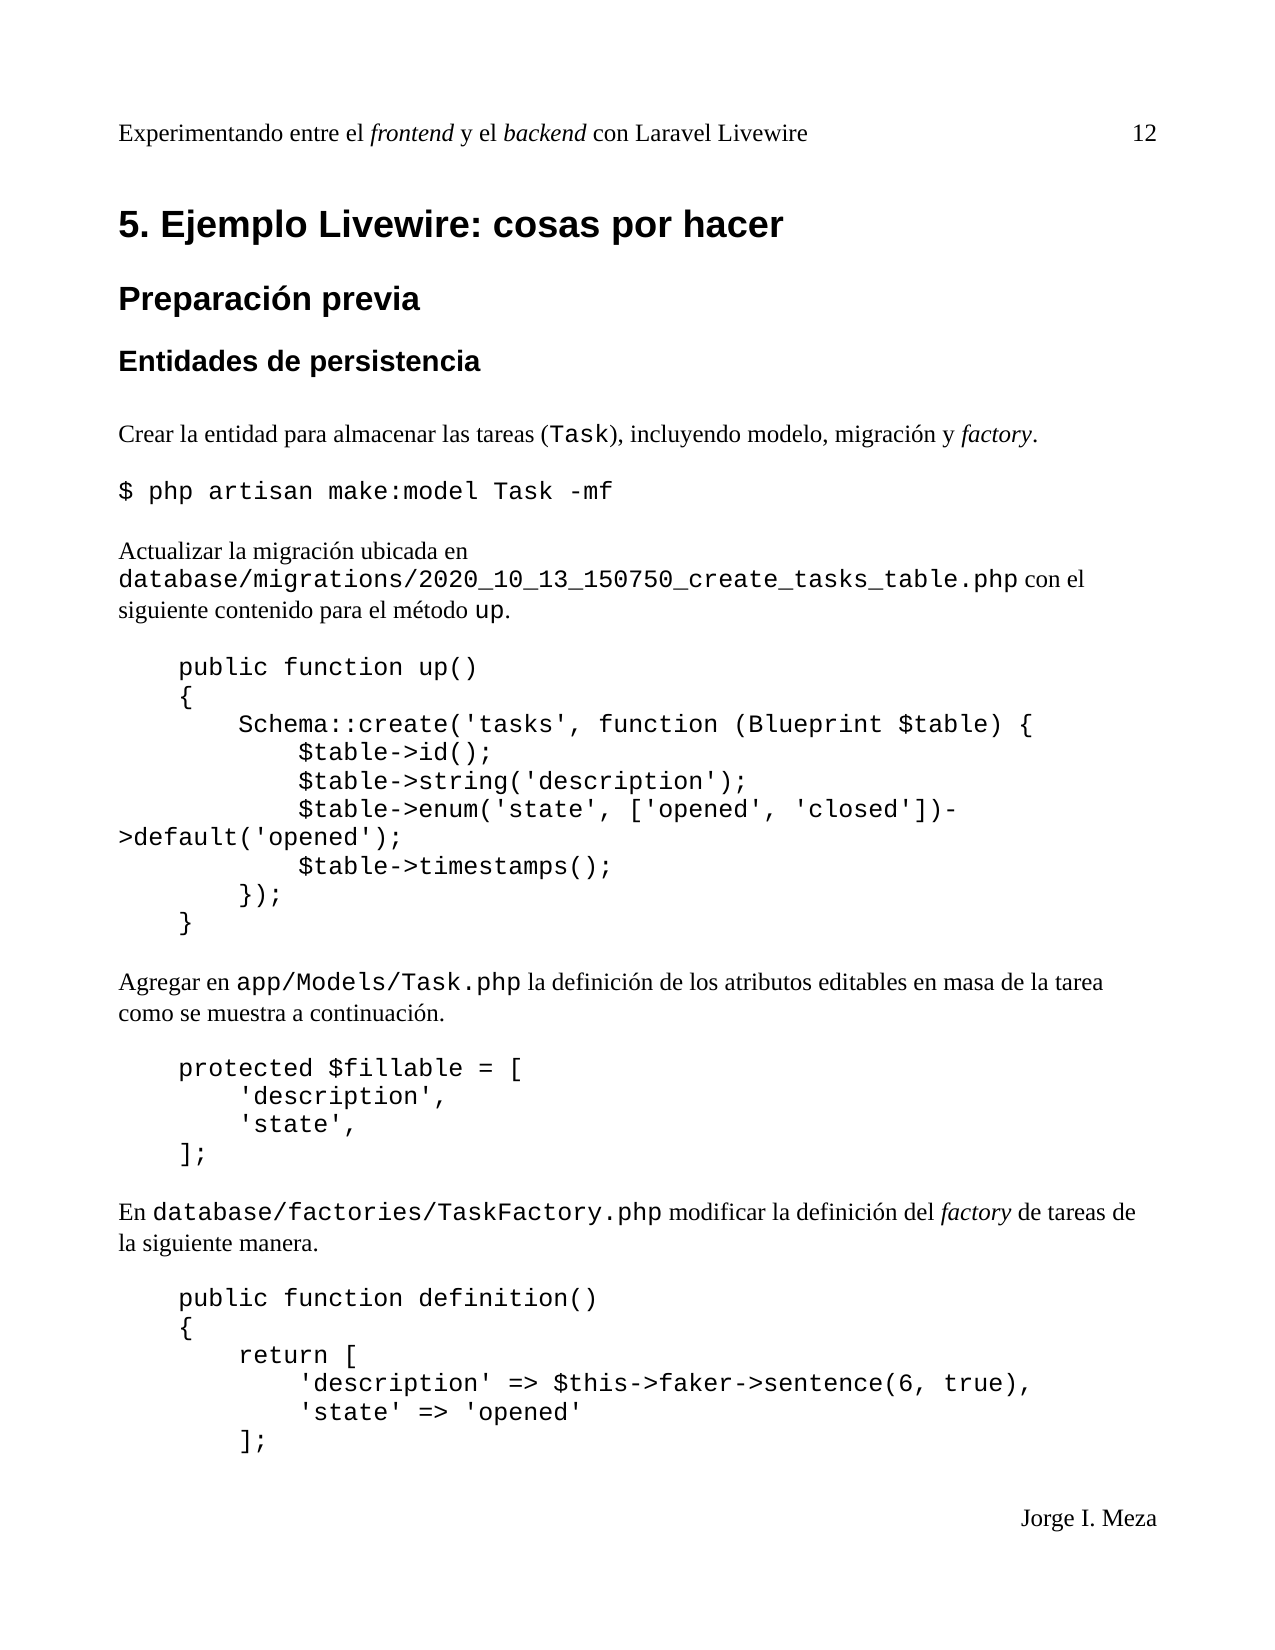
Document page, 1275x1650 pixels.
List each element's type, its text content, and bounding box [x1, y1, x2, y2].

text ]; [118, 1427, 1157, 1456]
text }); [118, 882, 1157, 910]
text 'state', [118, 1112, 1157, 1140]
text $table->enum('state', ['opened', 'closed'])->default('opened'); [118, 797, 1157, 853]
text protected $fillable = [ [118, 1055, 1157, 1084]
text return [ [118, 1342, 1157, 1371]
text En database/factories/TaskFactory.php modificar la definición del factory de tareas de la siguiente manera. [118, 1197, 1157, 1257]
text 'description', [118, 1084, 1157, 1112]
text $table->string('description'); [118, 768, 1157, 797]
text Actualizar la migración ubicada en database/migrations/2020_10_13_150750_create_tasks_table.php con el siguiente contenido para el método up. [118, 536, 1157, 626]
subtitle 5. Ejemplo Livewire: cosas por hacer [118, 201, 1157, 245]
text $table->timestamps(); [118, 853, 1157, 882]
text 'state' => 'opened' [118, 1399, 1157, 1427]
text Schema::create('tasks', function (Blueprint $table) { [118, 712, 1157, 740]
text public function definition() [118, 1286, 1157, 1314]
text { [118, 1314, 1157, 1342]
text Agregar en app/Models/Task.php la definición de los atributos editables en masa de la tarea como se muestra a continuación. [118, 967, 1157, 1027]
text Crear la entidad para almacenar las tareas (Task), incluyendo modelo, migración y factory. [118, 419, 1157, 450]
text public function up() [118, 655, 1157, 683]
subtitle Entidades de persistencia [118, 344, 1157, 378]
subtitle Preparación previa [118, 278, 1157, 317]
text $table->id(); [118, 740, 1157, 768]
text 'description' => $this->faker->sentence(6, true), [118, 1371, 1157, 1399]
text { [118, 683, 1157, 712]
text $ php artisan make:model Task -mf [118, 479, 1157, 507]
text } [118, 910, 1157, 938]
text ]; [118, 1140, 1157, 1169]
